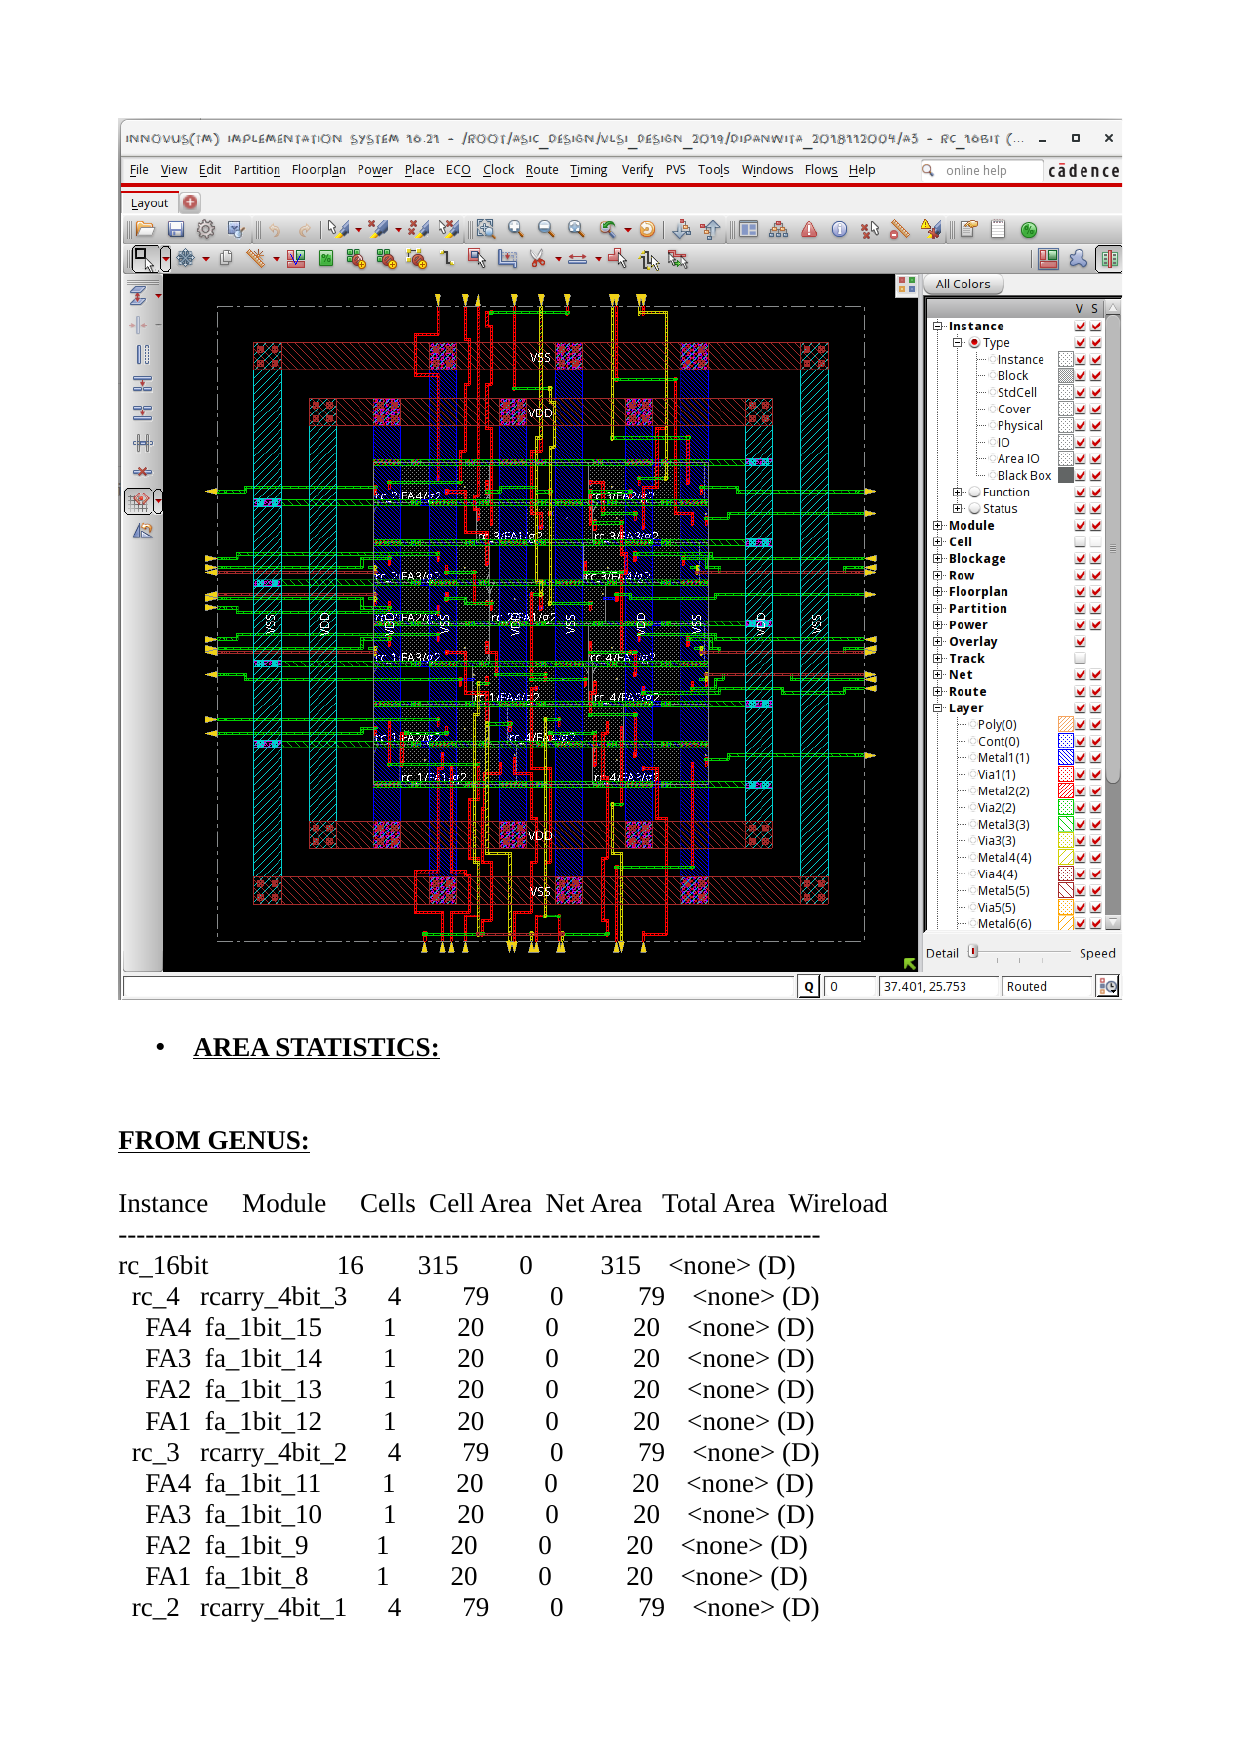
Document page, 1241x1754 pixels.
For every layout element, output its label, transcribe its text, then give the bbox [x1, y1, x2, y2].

text rc_4 rcarry_4bit_3 4 79 0 79 <none> (D) [118, 1280, 1122, 1311]
text rc_3 rcarry_4bit_2 4 79 0 79 <none> (D) [118, 1436, 1122, 1467]
list AREA STATISTICS: [156, 1031, 1122, 1062]
picture [118, 118, 1123, 1000]
text Instance Module Cells Cell Area Net Area Total Area Wireload [118, 1187, 1122, 1218]
text FA3 fa_1bit_14 1 20 0 20 <none> (D) [118, 1342, 1122, 1373]
text rc_2 rcarry_4bit_1 4 79 0 79 <none> (D) [118, 1592, 1122, 1623]
text FA1 fa_1bit_12 1 20 0 20 <none> (D) [118, 1405, 1122, 1436]
text FA4 fa_1bit_11 1 20 0 20 <none> (D) [118, 1467, 1122, 1498]
text rc_16bit 16 315 0 315 <none> (D) [118, 1249, 1122, 1280]
text FA3 fa_1bit_10 1 20 0 20 <none> (D) [118, 1498, 1122, 1529]
text ------------------------------------------------------------------------------ [118, 1218, 1122, 1249]
text FA2 fa_1bit_13 1 20 0 20 <none> (D) [118, 1373, 1122, 1405]
text FA4 fa_1bit_15 1 20 0 20 <none> (D) [118, 1311, 1122, 1342]
text FA1 fa_1bit_8 1 20 0 20 <none> (D) [118, 1560, 1122, 1592]
text FROM GENUS: [118, 1124, 1122, 1156]
text FA2 fa_1bit_9 1 20 0 20 <none> (D) [118, 1529, 1122, 1560]
